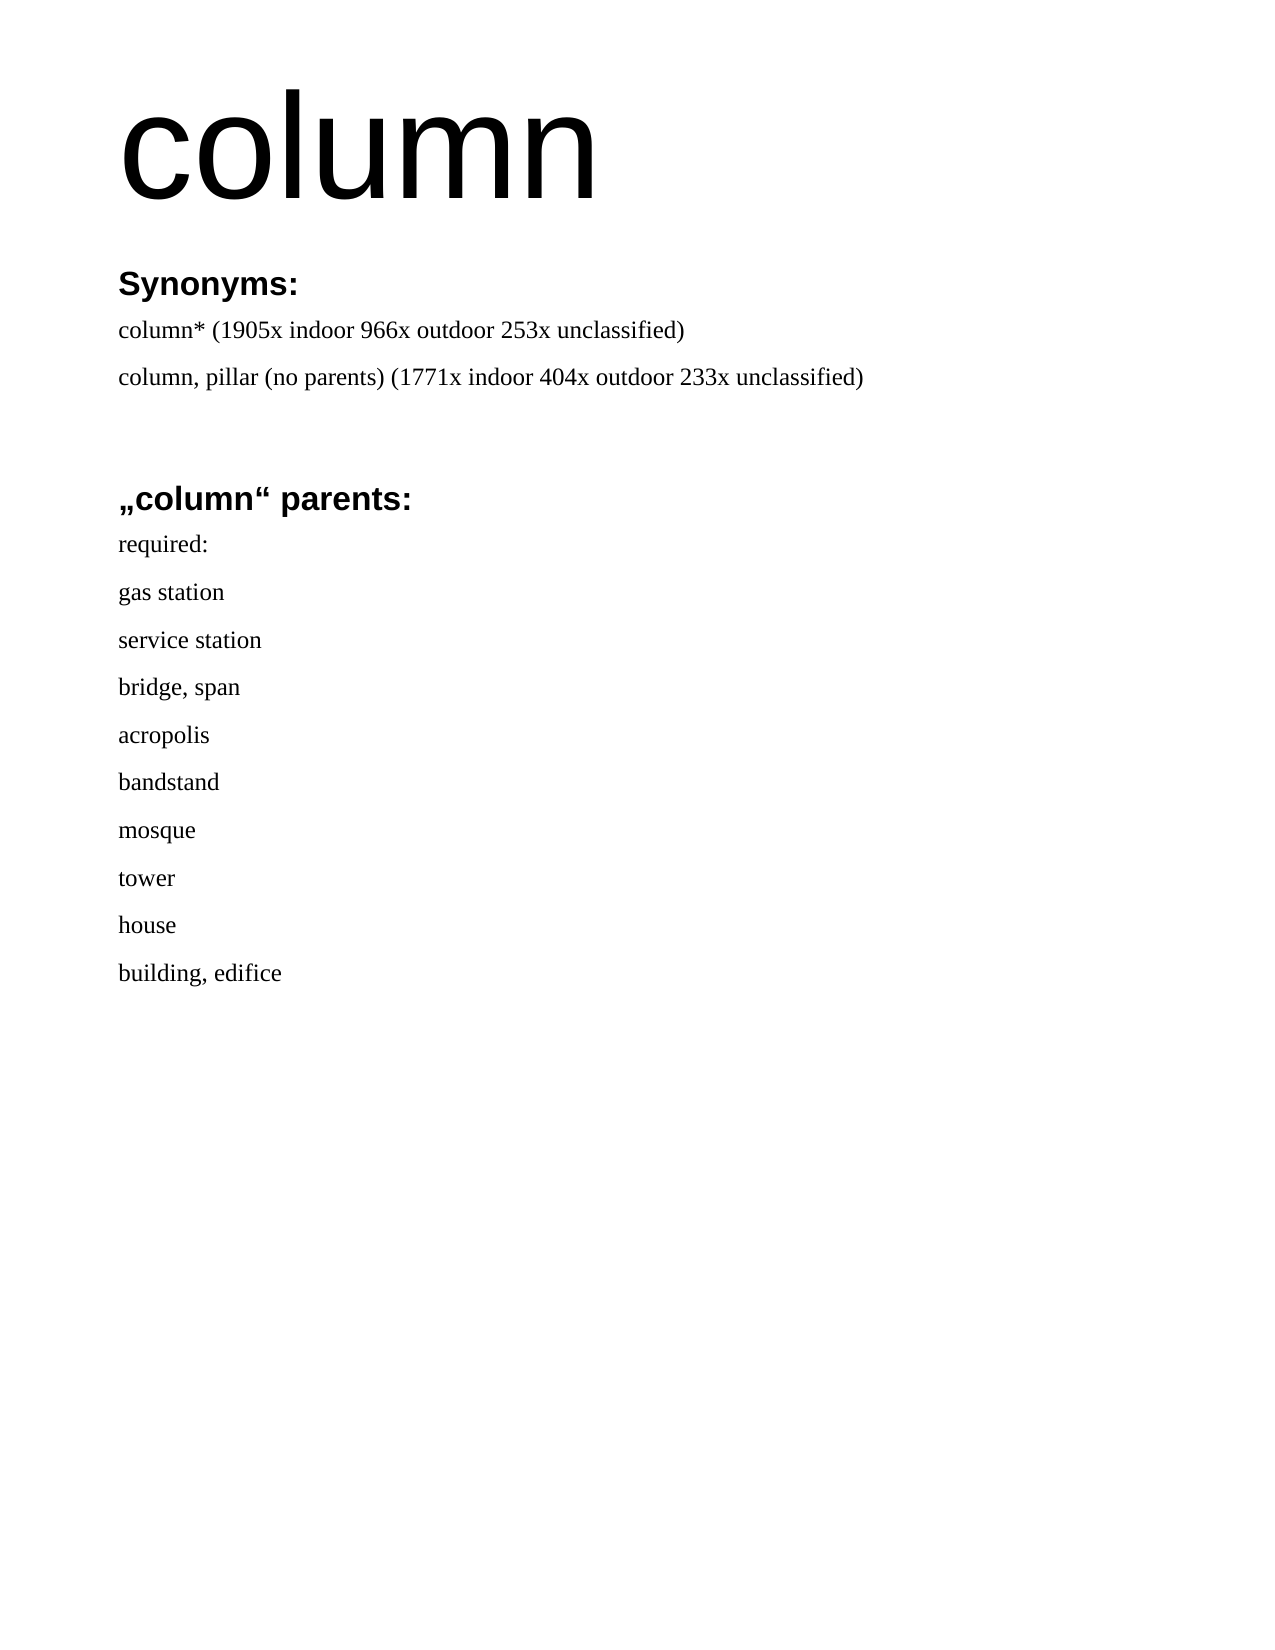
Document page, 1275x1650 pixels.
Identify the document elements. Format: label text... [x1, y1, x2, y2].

text house [118, 910, 1157, 939]
subtitle Synonyms: [118, 263, 1157, 302]
text column, pillar (no parents) (1771x indoor 404x outdoor 233x unclassified) [118, 362, 1157, 391]
text bridge, span [118, 672, 1157, 701]
text column* (1905x indoor 966x outdoor 253x unclassified) [118, 315, 1157, 343]
subtitle „column“ parents: [118, 478, 1157, 517]
subtitle column [118, 58, 1157, 230]
text tower [118, 863, 1157, 891]
text bandstand [118, 767, 1157, 796]
text acropolis [118, 720, 1157, 749]
text required: [118, 529, 1157, 558]
text gas station [118, 577, 1157, 606]
text building, edifice [118, 958, 1157, 987]
text service station [118, 625, 1157, 653]
text mosque [118, 815, 1157, 844]
